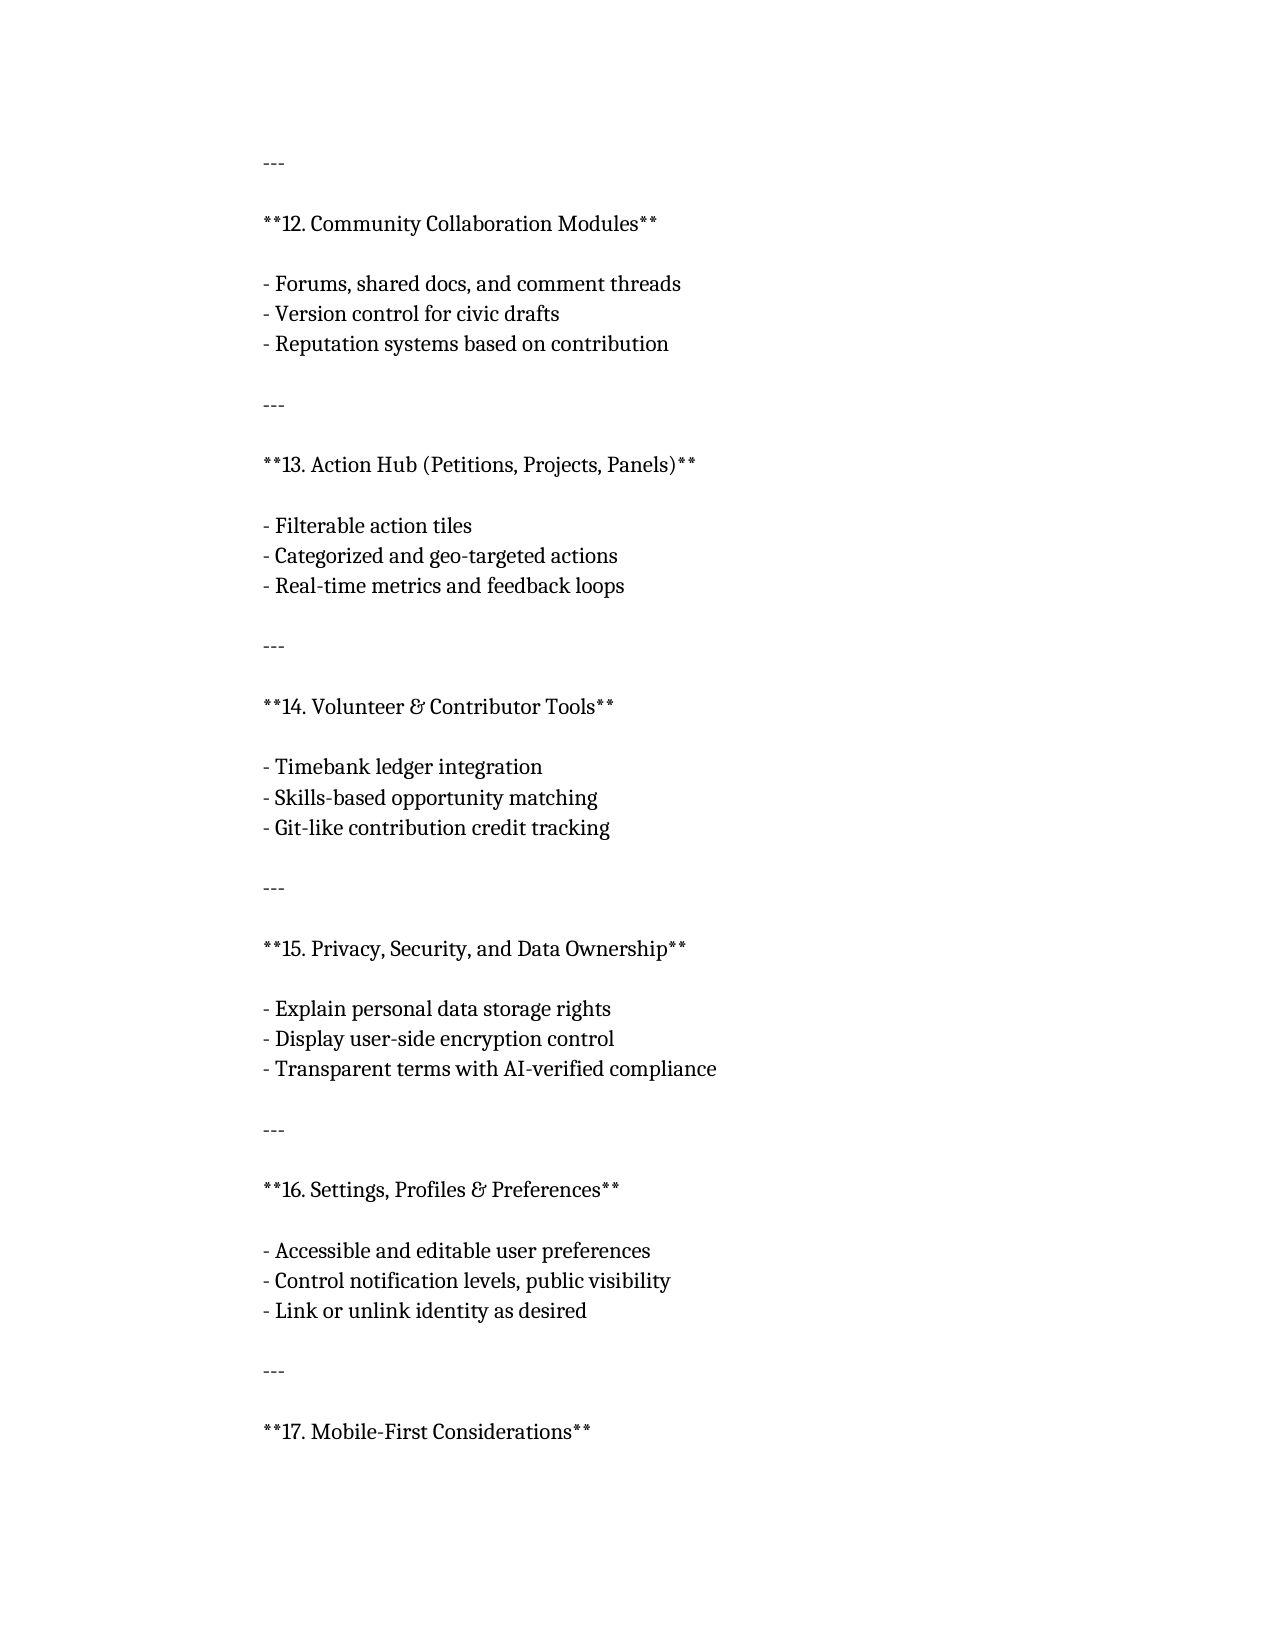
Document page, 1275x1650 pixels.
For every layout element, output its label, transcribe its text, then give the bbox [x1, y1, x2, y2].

list --- **12. Community Collaboration Modules** - Forums, shared docs, and comment threads - Version control for civic drafts - Reputation systems based on contribution --- **13. Action Hub (Petitions, Projects, Panels)** - Filterable action tiles - Categorized and geo-targeted actions - Real-time metrics and feedback loops --- **14. Volunteer & Contributor Tools** - Timebank ledger integration - Skills-based opportunity matching - Git-like contribution credit tracking --- **15. Privacy, Security, and Data Ownership** - Explain personal data storage rights - Display user-side encryption control - Transparent terms with AI-verified compliance --- **16. Settings, Profiles & Preferences** - Accessible and editable user preferences - Control notification levels, public visibility - Link or unlink identity as desired --- **17. Mobile-First Considerations** [225, 150, 1087, 1475]
